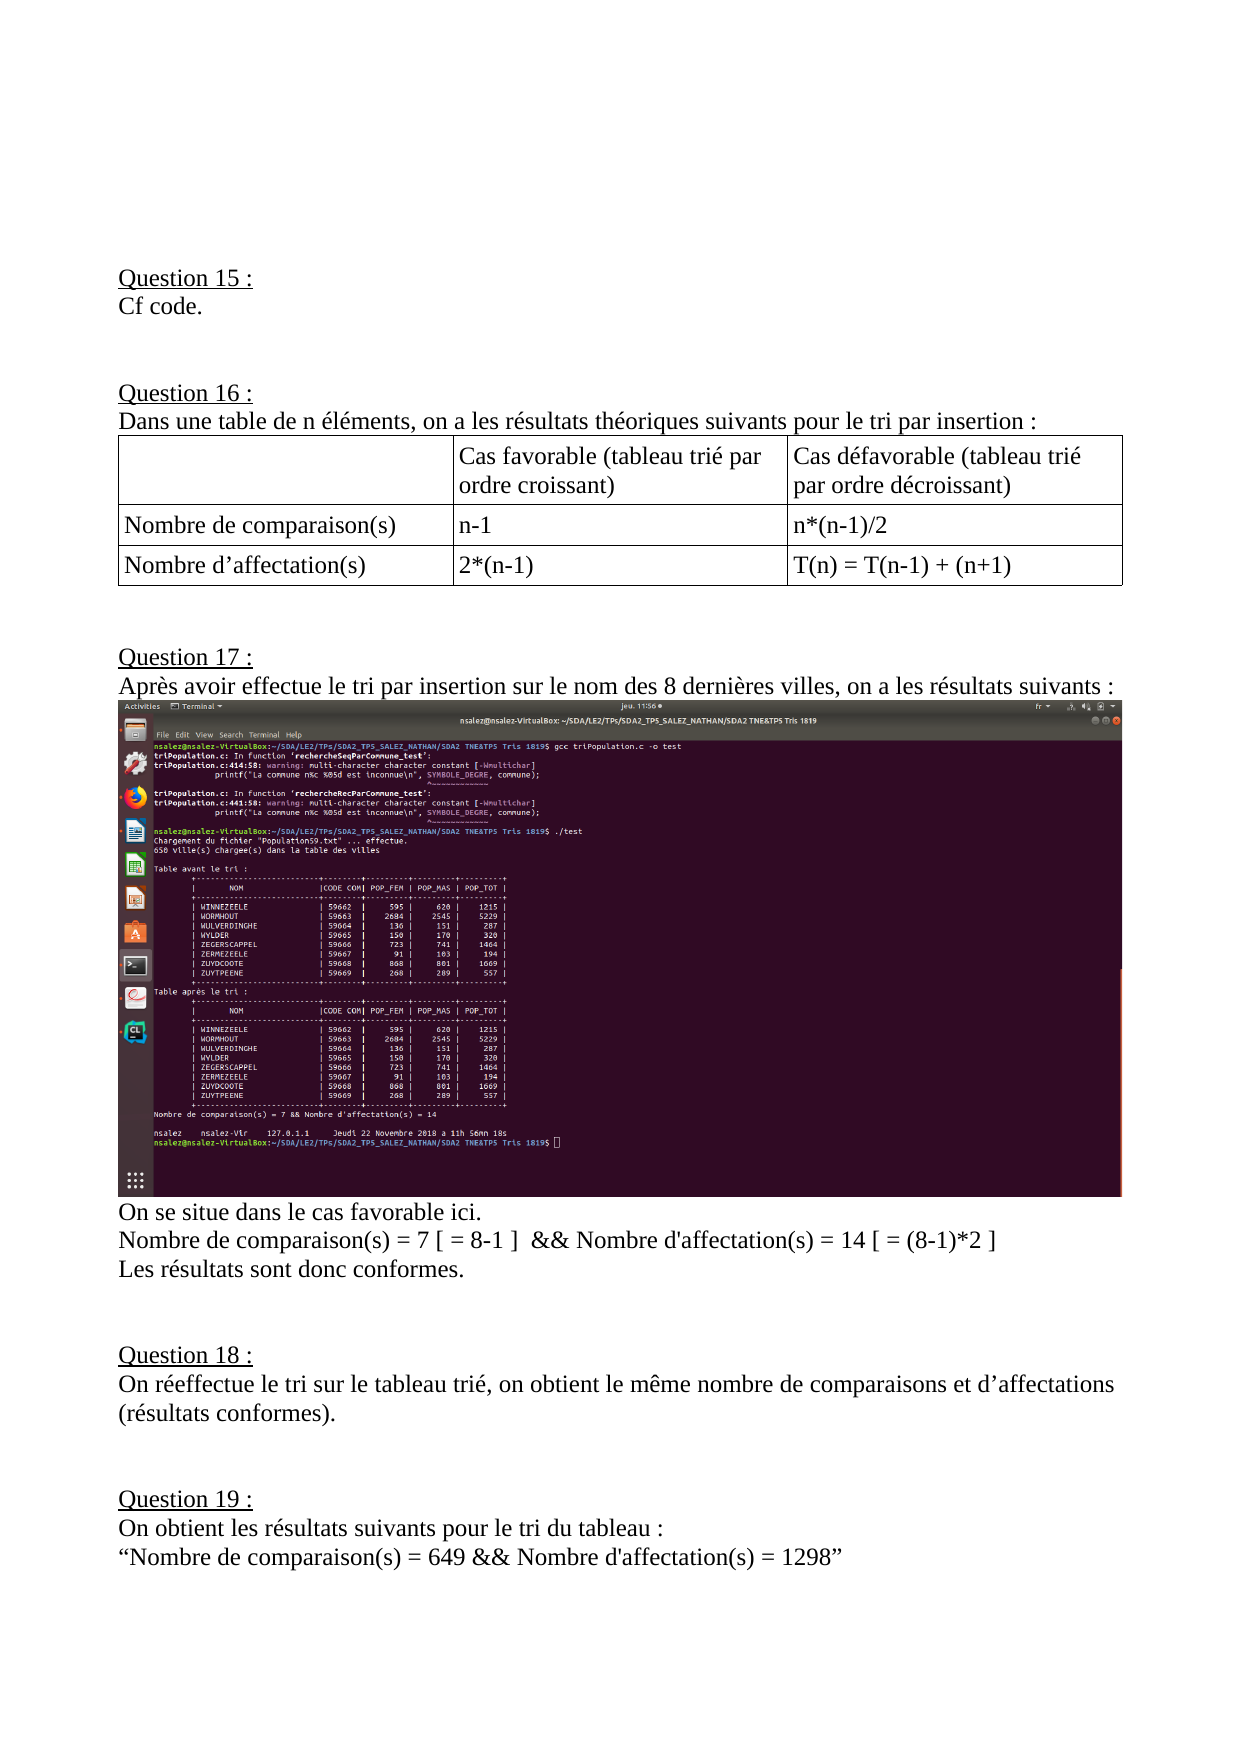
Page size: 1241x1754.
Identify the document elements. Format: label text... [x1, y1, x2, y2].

text Question 17 : [118, 642, 1122, 671]
text Question 18 : [118, 1340, 1122, 1369]
table_header [119, 436, 453, 504]
text Nombre de comparaison(s) = 7 [ = 8-1 ] && Nombre d'affectation(s) = 14 [ = (8-1)*2 ] [118, 1225, 1122, 1254]
table_cell Nombre de comparaison(s) [119, 505, 453, 544]
text On réeffectue le tri sur le tableau trié, on obtient le même nombre de comparaisons et d’affectations (résultats conformes). [118, 1369, 1122, 1427]
table_header Cas favorable (tableau trié par ordre croissant) [454, 436, 787, 504]
text Dans une table de n éléments, on a les résultats théoriques suivants pour le tri par insertion : [118, 406, 1122, 435]
table_cell Nombre d’affectation(s) [119, 546, 453, 585]
text Question 15 : [118, 263, 1122, 291]
table_header Cas défavorable (tableau trié par ordre décroissant) [788, 436, 1122, 504]
table_cell T(n) = T(n-1) + (n+1) [788, 546, 1122, 585]
text Les résultats sont donc conformes. [118, 1254, 1122, 1283]
text Après avoir effectue le tri par insertion sur le nom des 8 dernières villes, on a les résultats suivants : [118, 671, 1122, 700]
text “Nombre de comparaison(s) = 649 && Nombre d'affectation(s) = 1298” [118, 1542, 1122, 1570]
text On se situe dans le cas favorable ici. [118, 1197, 1122, 1225]
text Question 16 : [118, 378, 1122, 406]
table_cell 2*(n-1) [454, 546, 787, 585]
table_cell n*(n-1)/2 [788, 505, 1122, 544]
text Cf code. [118, 291, 1122, 320]
text Question 19 : [118, 1484, 1122, 1513]
table_cell n-1 [454, 505, 787, 544]
text On obtient les résultats suivants pour le tri du tableau : [118, 1513, 1122, 1542]
picture [118, 700, 1123, 1197]
